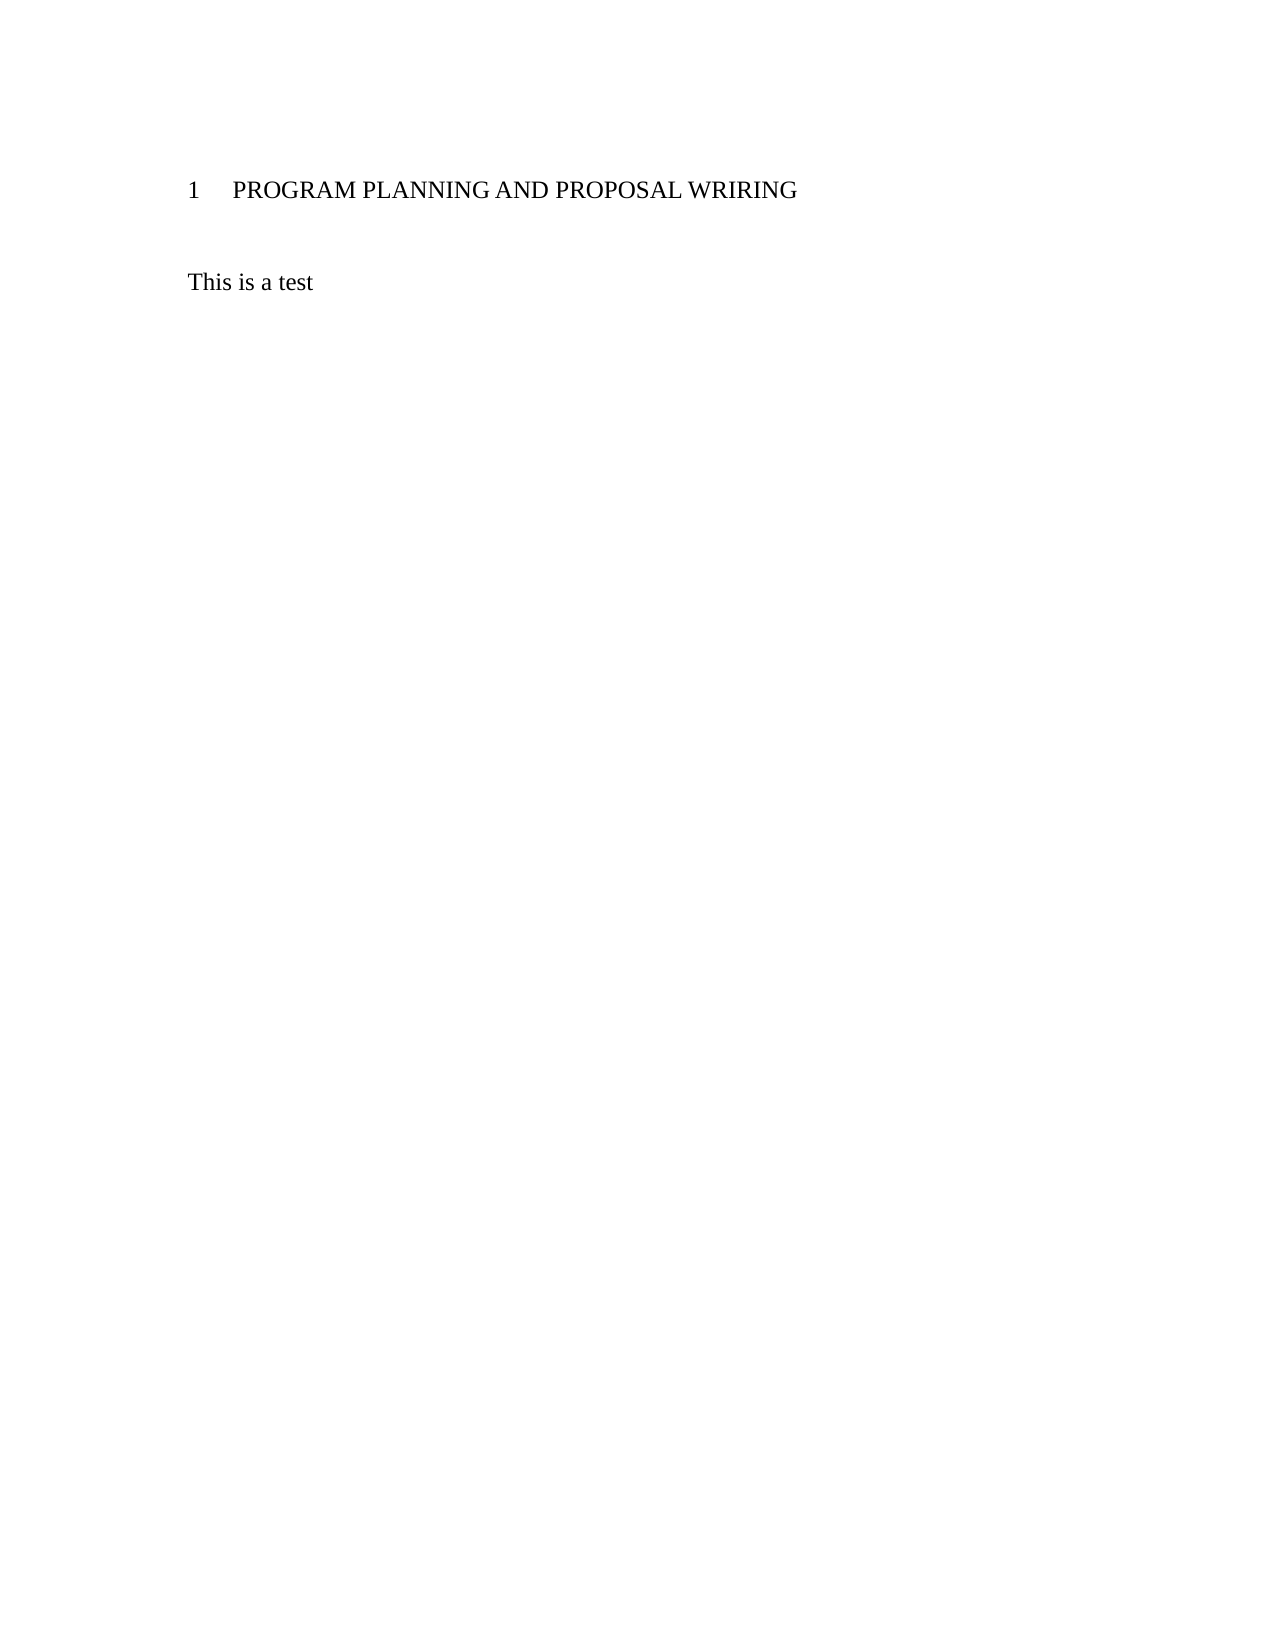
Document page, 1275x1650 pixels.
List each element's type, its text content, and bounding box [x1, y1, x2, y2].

subtitle PROGRAM PLANNING AND PROPOSAL WRIRING [187, 175, 1087, 204]
text This is a test [187, 267, 1087, 296]
